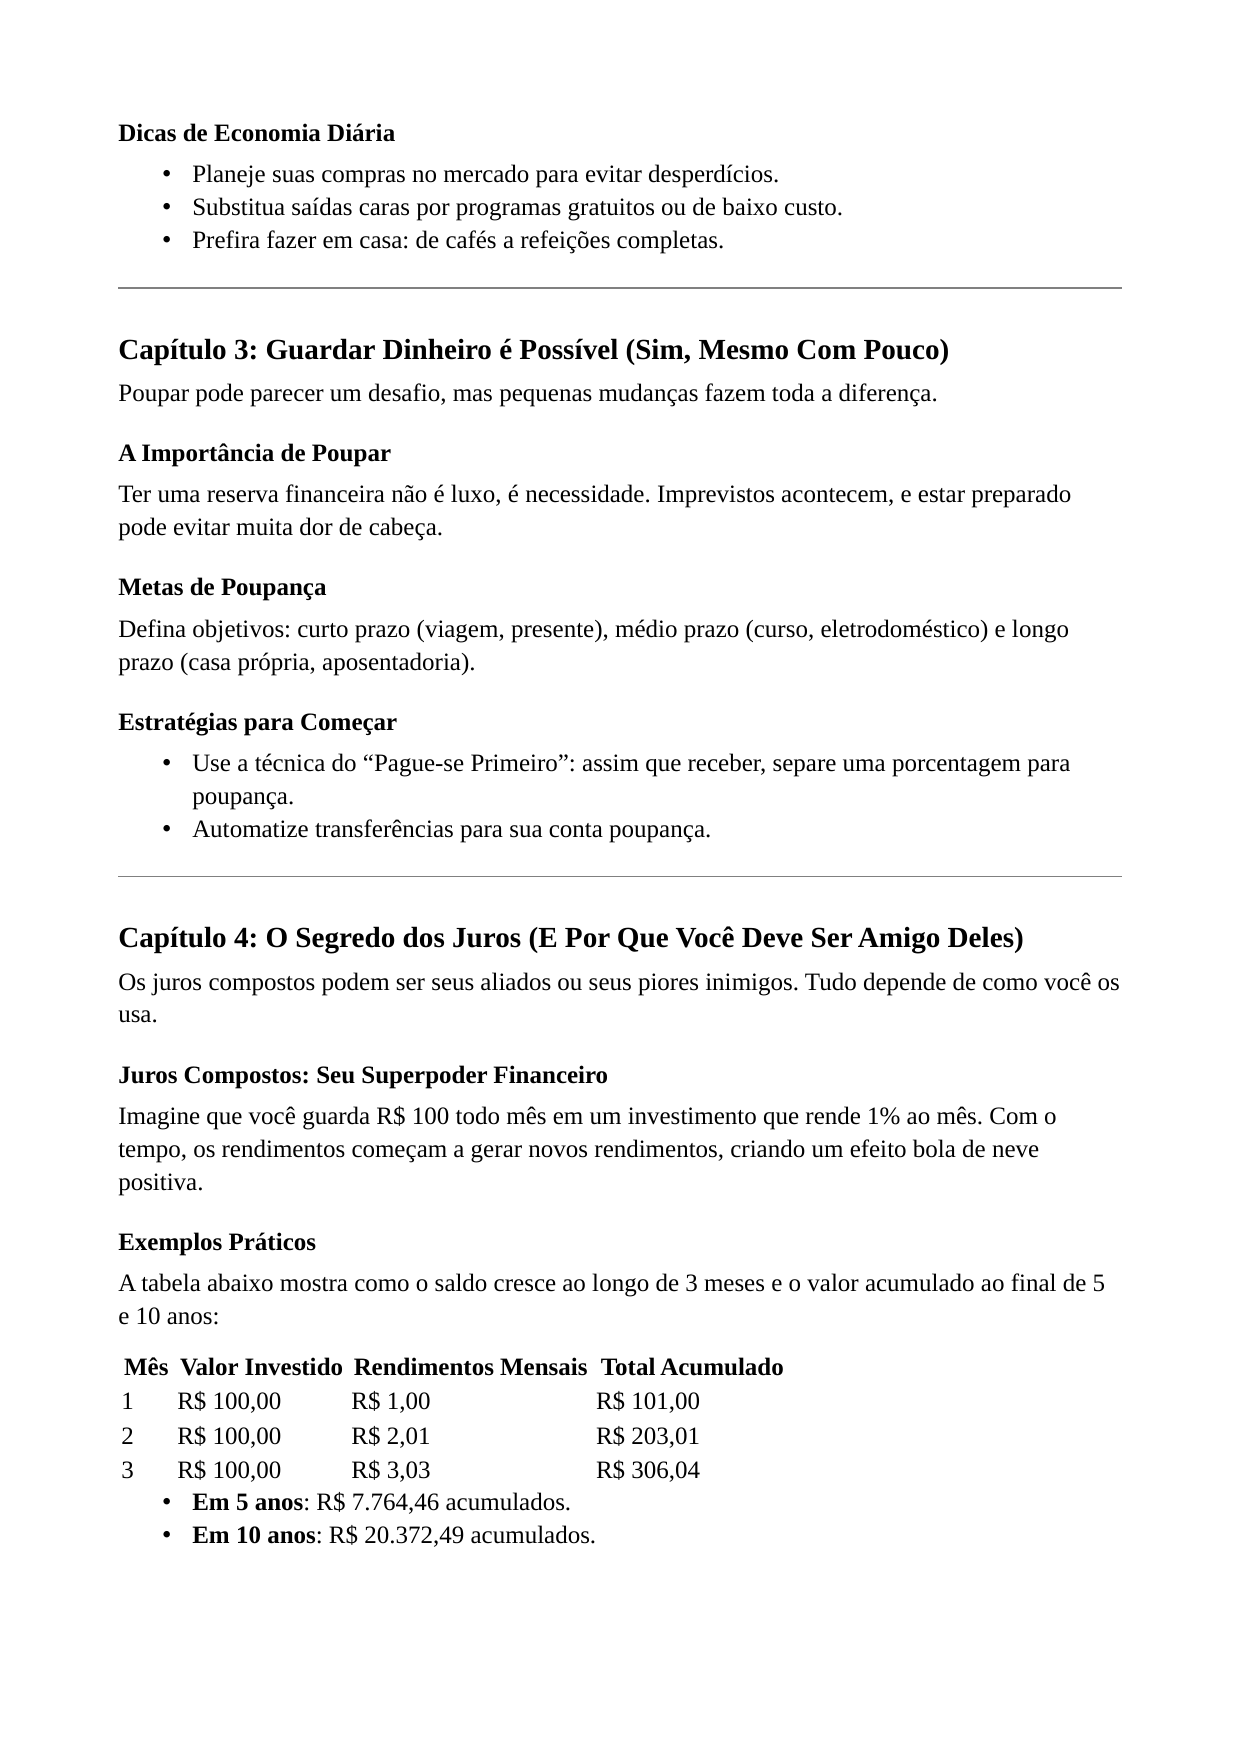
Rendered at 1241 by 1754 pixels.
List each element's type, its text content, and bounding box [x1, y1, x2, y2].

subtitle Metas de Poupança [118, 572, 1122, 601]
table_cell R$ 100,00 [174, 1418, 348, 1453]
table_cell R$ 306,04 [593, 1453, 792, 1487]
text Ter uma reserva financeira não é luxo, é necessidade. Imprevistos acontecem, e estar preparado pode evitar muita dor de cabeça. [118, 479, 1122, 541]
subtitle Exemplos Práticos [118, 1227, 1122, 1256]
subtitle Capítulo 4: O Segredo dos Juros (E Por Que Você Deve Ser Amigo Deles) [118, 921, 1122, 954]
table_cell R$ 100,00 [174, 1384, 348, 1418]
list Em 10 anos: R$ 20.372,49 acumulados. [162, 1520, 1122, 1549]
text Imagine que você guarda R$ 100 todo mês em um investimento que rende 1% ao mês. Com o tempo, os rendimentos começam a gerar novos rendimentos, criando um efeito bola de neve positiva. [118, 1101, 1122, 1196]
list Automatize transferências para sua conta poupança. [162, 814, 1122, 843]
table_cell R$ 2,01 [348, 1418, 593, 1453]
subtitle Capítulo 3: Guardar Dinheiro é Possível (Sim, Mesmo Com Pouco) [118, 332, 1122, 365]
list Planeje suas compras no mercado para evitar desperdícios. [162, 159, 1122, 188]
table_cell R$ 101,00 [593, 1384, 792, 1418]
table_cell 1 [118, 1384, 174, 1418]
subtitle Estratégias para Começar [118, 707, 1122, 736]
table_cell R$ 3,03 [348, 1453, 593, 1487]
subtitle Dicas de Economia Diária [118, 118, 1122, 147]
subtitle A Importância de Poupar [118, 438, 1122, 467]
subtitle Juros Compostos: Seu Superpoder Financeiro [118, 1060, 1122, 1088]
list Substitua saídas caras por programas gratuitos ou de baixo custo. [162, 192, 1122, 221]
list Use a técnica do “Pague-se Primeiro”: assim que receber, separe uma porcentagem para poupança. [162, 748, 1122, 810]
table_header Rendimentos Mensais [348, 1349, 593, 1383]
table_header Total Acumulado [593, 1349, 792, 1383]
table_cell 3 [118, 1453, 174, 1487]
list Em 5 anos: R$ 7.764,46 acumulados. [162, 1487, 1122, 1516]
table_header Valor Investido [174, 1349, 348, 1383]
text Poupar pode parecer um desafio, mas pequenas mudanças fazem toda a diferença. [118, 378, 1122, 407]
text Defina objetivos: curto prazo (viagem, presente), médio prazo (curso, eletrodoméstico) e longo prazo (casa própria, aposentadoria). [118, 614, 1122, 675]
table_cell R$ 203,01 [593, 1418, 792, 1453]
table_cell R$ 100,00 [174, 1453, 348, 1487]
text Os juros compostos podem ser seus aliados ou seus piores inimigos. Tudo depende de como você os usa. [118, 967, 1122, 1028]
list Prefira fazer em casa: de cafés a refeições completas. [162, 225, 1122, 254]
table_header Mês [118, 1349, 174, 1383]
text A tabela abaixo mostra como o saldo cresce ao longo de 3 meses e o valor acumulado ao final de 5 e 10 anos: [118, 1268, 1122, 1330]
table_cell 2 [118, 1418, 174, 1453]
table_cell R$ 1,00 [348, 1384, 593, 1418]
